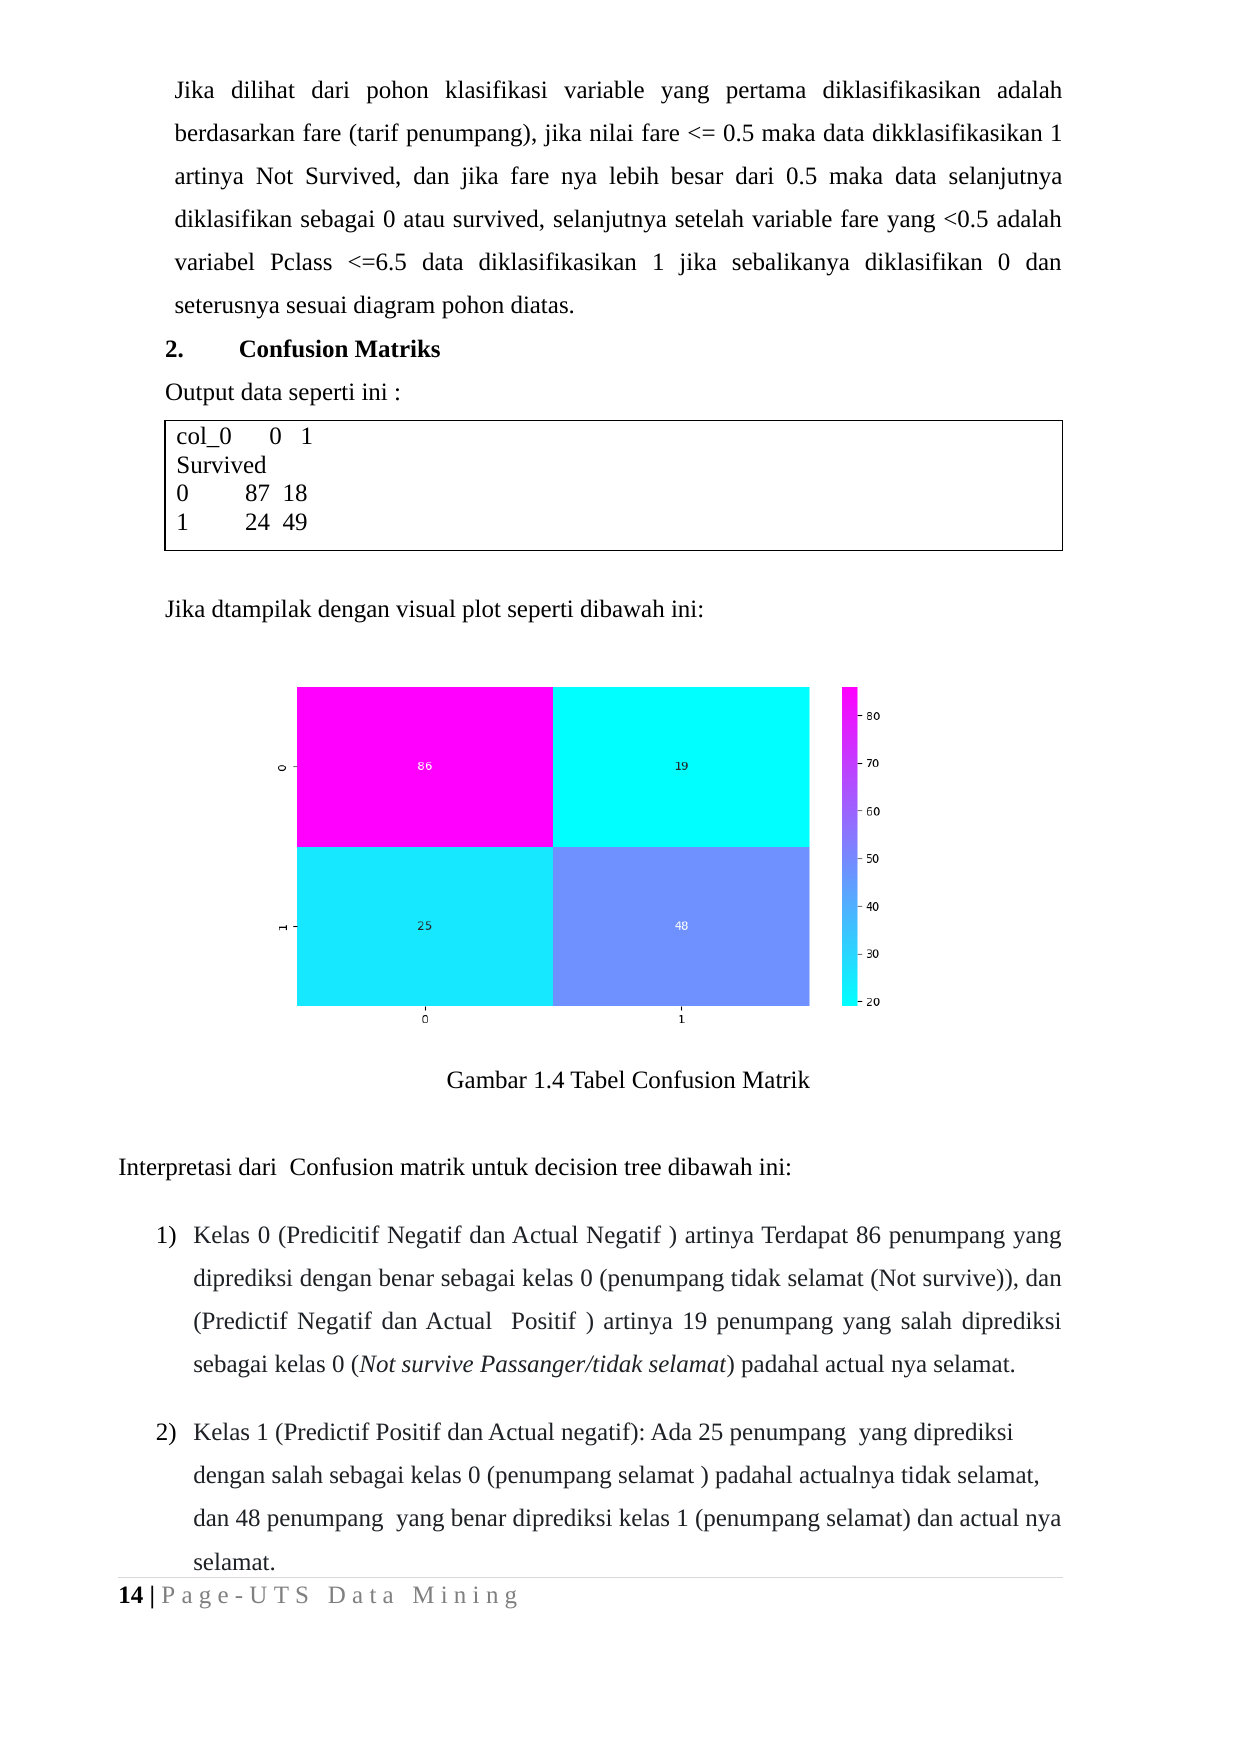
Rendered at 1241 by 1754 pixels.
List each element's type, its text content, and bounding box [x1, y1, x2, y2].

list Kelas 1 (Predictif Positif dan Actual negatif): Ada 25 penumpang yang diprediksi dengan salah sebagai kelas 0 (penumpang selamat ) padahal actualnya tidak selamat, dan 48 penumpang yang benar diprediksi kelas 1 (penumpang selamat) dan actual nya selamat. [156, 1417, 1063, 1575]
list Kelas 0 (Predicitif Negatif dan Actual Negatif ) artinya Terdapat 86 penumpang yang diprediksi dengan benar sebagai kelas 0 (penumpang tidak selamat (Not survive)), dan (Predictif Negatif dan Actual Positif ) artinya 19 penumpang yang salah diprediksi sebagai kelas 0 (Not survive Passanger/tidak selamat) padahal actual nya selamat. [156, 1220, 1063, 1378]
list Gambar 1.4 Tabel Confusion Matrik [193, 1065, 1063, 1094]
text Jika dilihat dari pohon klasifikasi variable yang pertama diklasifikasikan adalah berdasarkan fare (tarif penumpang), jika nilai fare <= 0.5 maka data dikklasifikasikan 1 artinya Not Survived, dan jika fare nya lebih besar dari 0.5 maka data selanjutnya diklasifikan sebagai 0 atau survived, selanjutnya setelah variable fare yang <0.5 adalah variabel Pclass <=6.5 data diklasifikasikan 1 jika sebalikanya diklasifikan 0 dan seterusnya sesuai diagram pohon diatas. [174, 75, 1063, 319]
table_header col_0 0 1 Survived 0 87 18 1 24 49 [166, 421, 1062, 550]
list Jika dtampilak dengan visual plot seperti dibawah ini: [165, 594, 1063, 623]
list Output data seperti ini : [165, 377, 1063, 406]
text Interpretasi dari Confusion matrik untuk decision tree dibawah ini: [118, 1152, 1063, 1180]
list Confusion Matriks [165, 334, 1063, 362]
